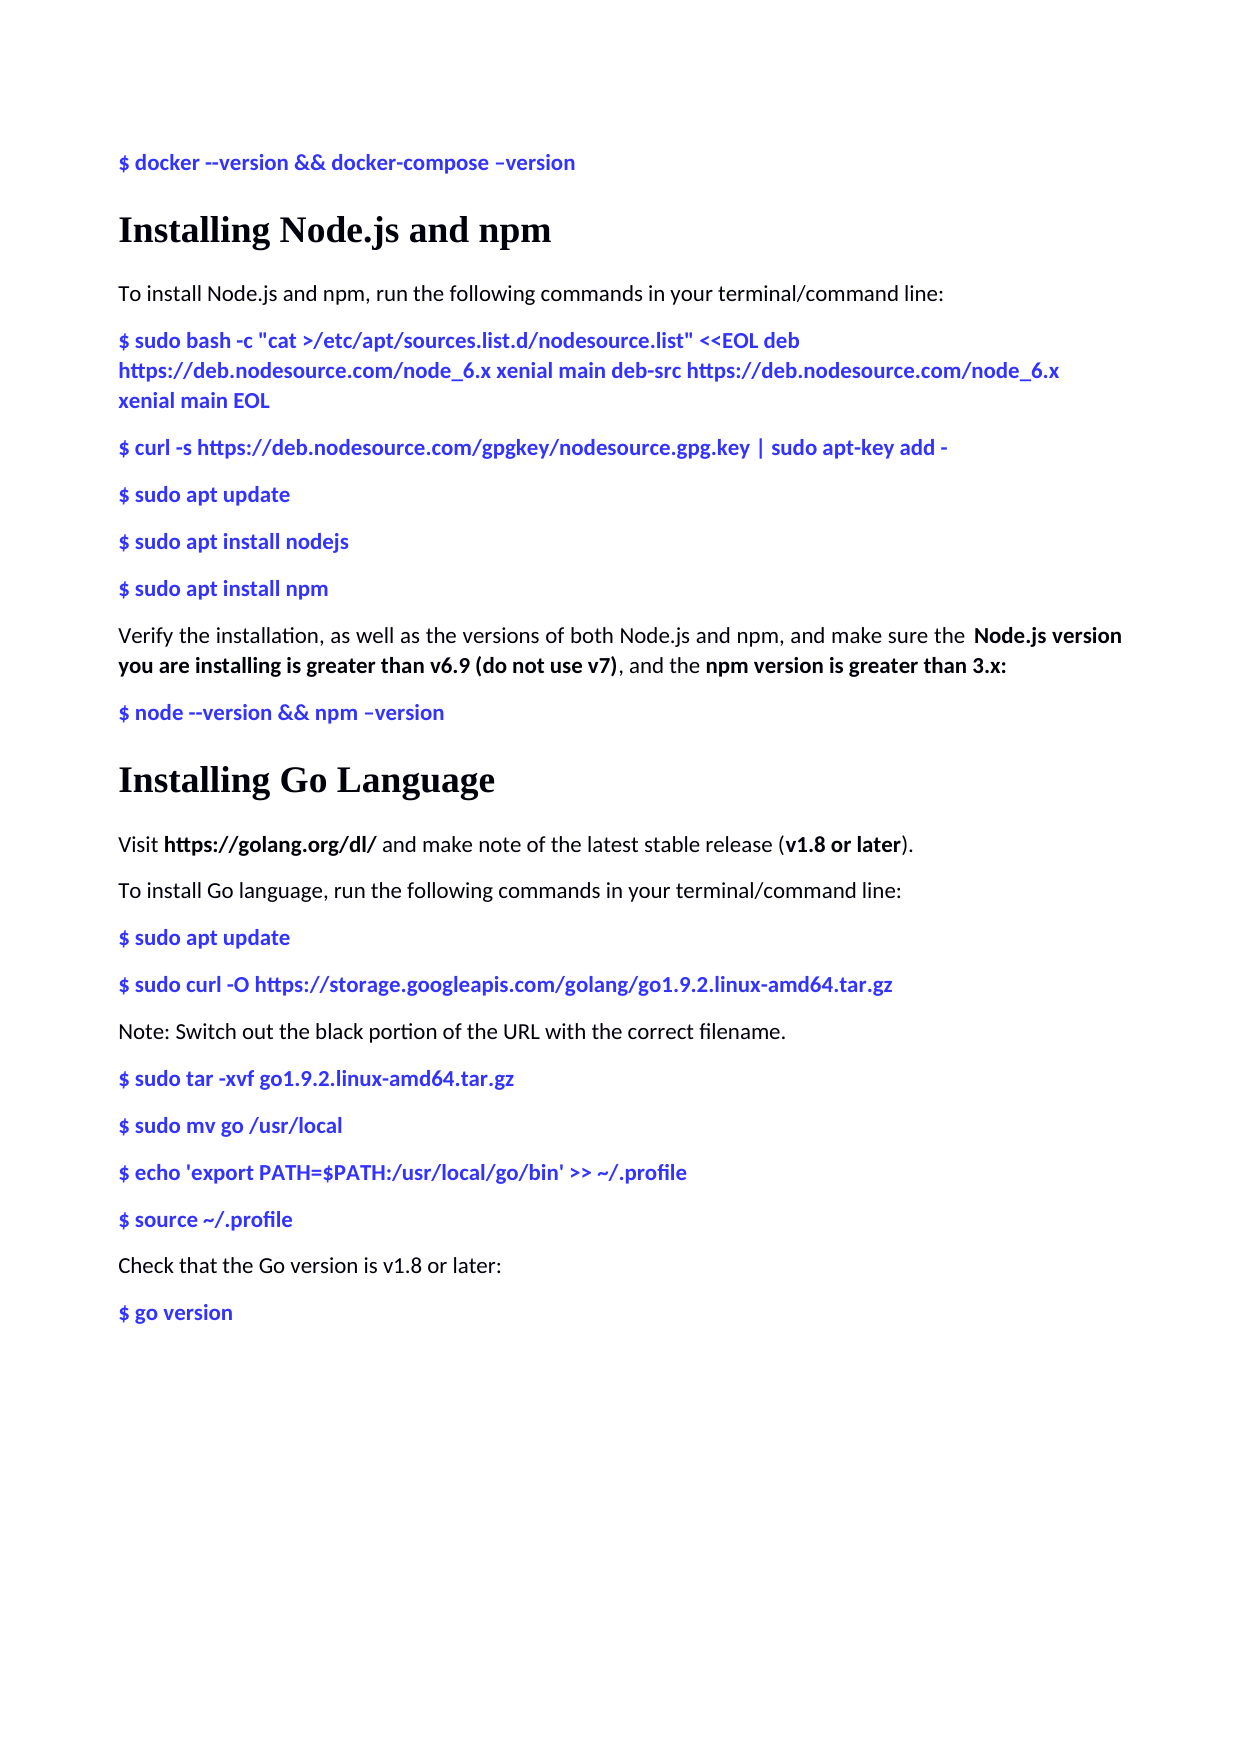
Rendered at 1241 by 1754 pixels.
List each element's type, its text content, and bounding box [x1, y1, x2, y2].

text $ go version [118, 1298, 1122, 1326]
text $ sudo apt install npm [118, 574, 1122, 602]
text $ sudo apt update [118, 480, 1122, 508]
subtitle Installing Node.js and npm [118, 207, 1122, 250]
text To install Node.js and npm, run the following commands in your terminal/command line: [118, 279, 1122, 307]
text $ sudo mv go /usr/local [118, 1111, 1122, 1139]
text $ sudo curl -O https://storage.googleapis.com/golang/go1.9.2.linux-amd64.tar.gz [118, 970, 1122, 998]
text $ sudo apt update [118, 923, 1122, 951]
text $ docker --version && docker-compose –version [118, 148, 1122, 176]
text $ source ~/.profile [118, 1205, 1122, 1233]
text $ sudo tar -xvf go1.9.2.linux-amd64.tar.gz [118, 1064, 1122, 1092]
text $ curl -s https://deb.nodesource.com/gpgkey/nodesource.gpg.key | sudo apt-key add - [118, 433, 1122, 461]
text $ sudo apt install nodejs [118, 527, 1122, 555]
text $ echo 'export PATH=$PATH:/usr/local/go/bin' >> ~/.profile [118, 1158, 1122, 1186]
text Verify the installation, as well as the versions of both Node.js and npm, and make sure the Node.js version you are installing is greater than v6.9 (do not use v7), and the npm version is greater than 3.x: [118, 621, 1122, 679]
text Note: Switch out the black portion of the URL with the correct filename. [118, 1017, 1122, 1045]
text $ node --version && npm –version [118, 698, 1122, 726]
subtitle Installing Go Language [118, 757, 1122, 801]
text To install Go language, run the following commands in your terminal/command line: [118, 877, 1122, 904]
text Check that the Go version is v1.8 or later: [118, 1252, 1122, 1279]
text Visit https://golang.org/dl/ and make note of the latest stable release (v1.8 or later). [118, 830, 1122, 858]
text $ sudo bash -c "cat >/etc/apt/sources.list.d/nodesource.list" <<EOL deb https://deb.nodesource.com/node_6.x xenial main deb-src https://deb.nodesource.com/node_6.x xenial main EOL [118, 326, 1122, 414]
